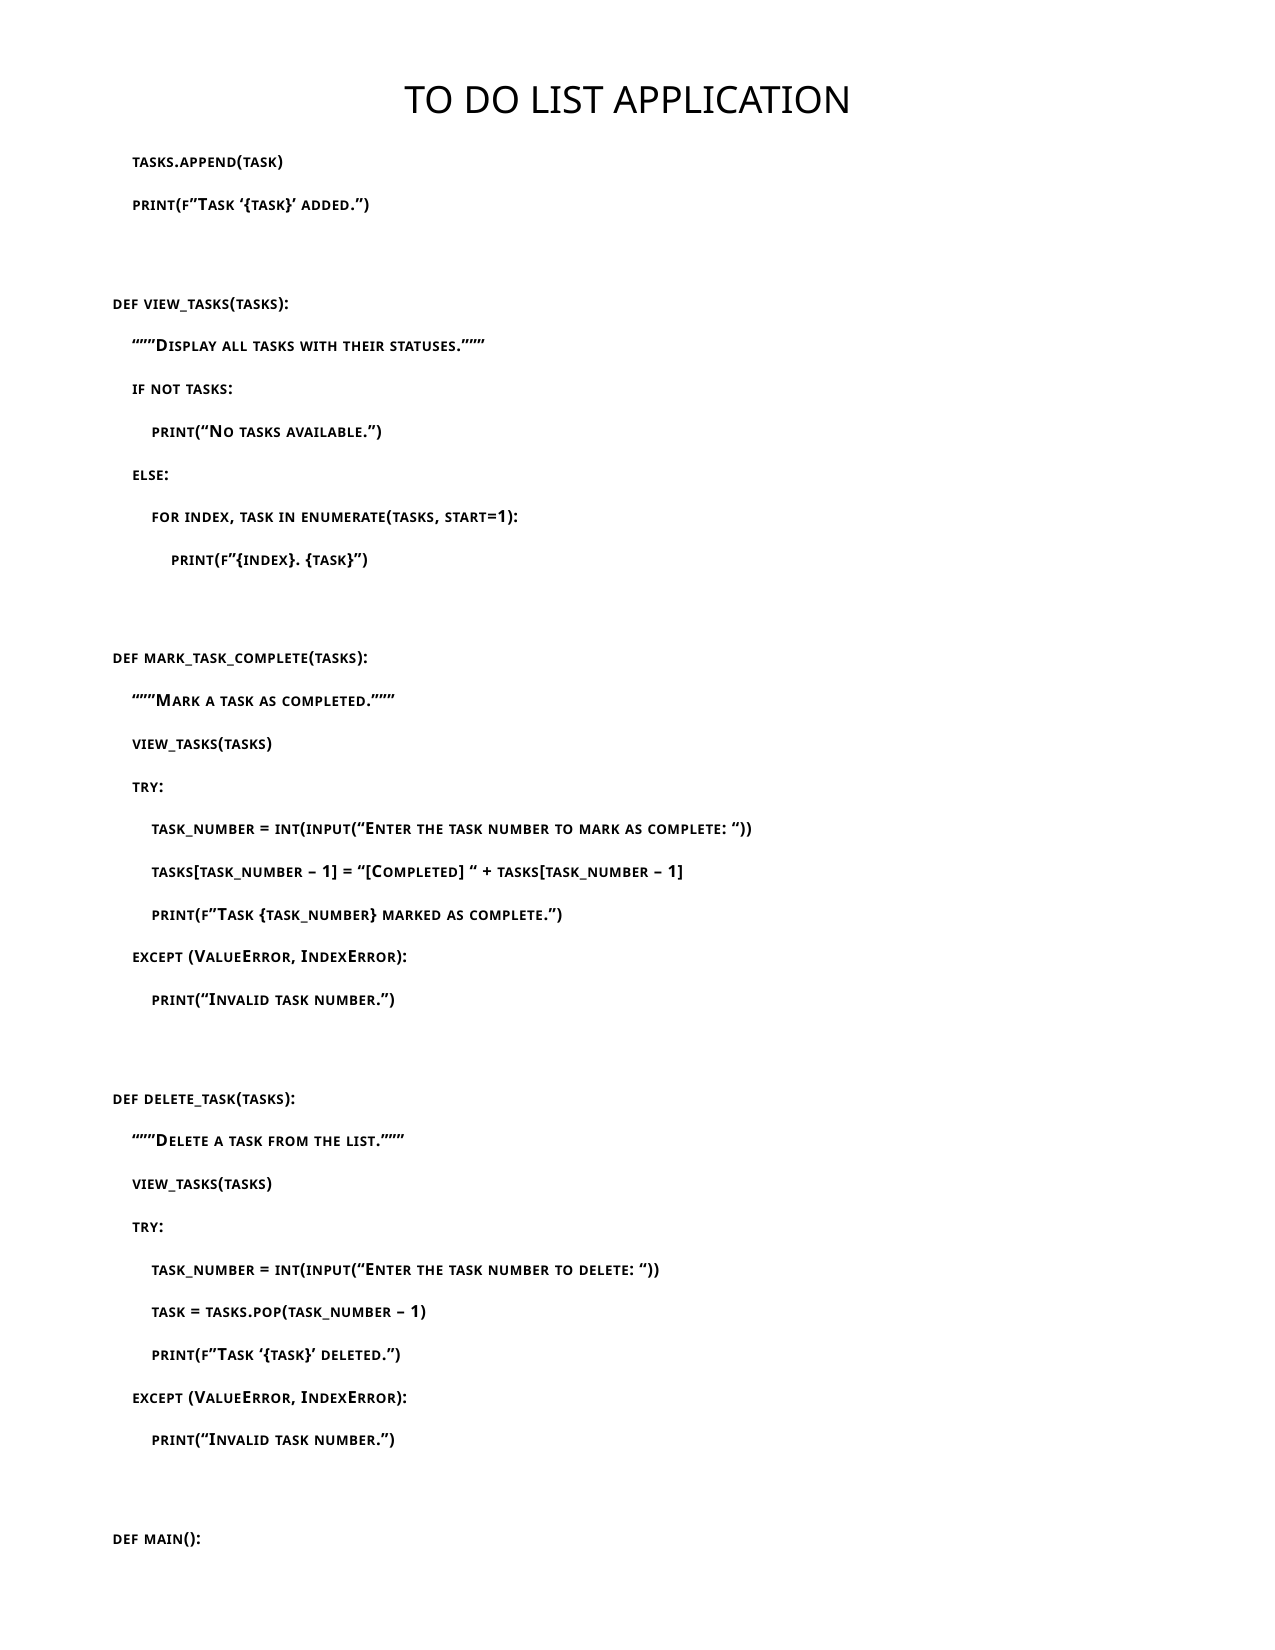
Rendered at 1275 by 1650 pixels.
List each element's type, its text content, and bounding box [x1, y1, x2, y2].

text print(“No tasks available.”) [112, 419, 1162, 442]
text except (ValueError, IndexError): [112, 945, 1162, 968]
text try: [112, 1214, 1162, 1237]
text def view_tasks(tasks): [112, 291, 1162, 314]
text print(f”{index}. {task}”) [112, 547, 1162, 570]
text “””Display all tasks with their statuses.””” [112, 334, 1162, 357]
text try: [112, 774, 1162, 797]
text def mark_task_complete(tasks): [112, 646, 1162, 669]
text task = tasks.pop(task_number – 1) [112, 1300, 1162, 1322]
text view_tasks(tasks) [112, 1172, 1162, 1194]
text “””Mark a task as completed.””” [112, 689, 1162, 711]
text print(“Invalid task number.”) [112, 988, 1162, 1010]
text task_number = int(input(“Enter the task number to mark as complete: “)) [112, 817, 1162, 839]
text print(f”Task ‘{task}’ added.”) [112, 193, 1162, 215]
text for index, task in enumerate(tasks, start=1): [112, 505, 1162, 527]
text print(f”Task {task_number} marked as complete.”) [112, 902, 1162, 925]
text def main(): [112, 1526, 1162, 1549]
text task_number = int(input(“Enter the task number to delete: “)) [112, 1257, 1162, 1280]
text except (ValueError, IndexError): [112, 1385, 1162, 1408]
text “””Delete a task from the list.””” [112, 1129, 1162, 1152]
text print(f”Task ‘{task}’ deleted.”) [112, 1342, 1162, 1365]
text tasks.append(task) [112, 150, 1162, 173]
text print(“Invalid task number.”) [112, 1428, 1162, 1451]
text else: [112, 462, 1162, 485]
text tasks[task_number – 1] = “[Completed] “ + tasks[task_number – 1] [112, 859, 1162, 882]
text if not tasks: [112, 377, 1162, 399]
text def delete_task(tasks): [112, 1086, 1162, 1109]
text view_tasks(tasks) [112, 731, 1162, 754]
